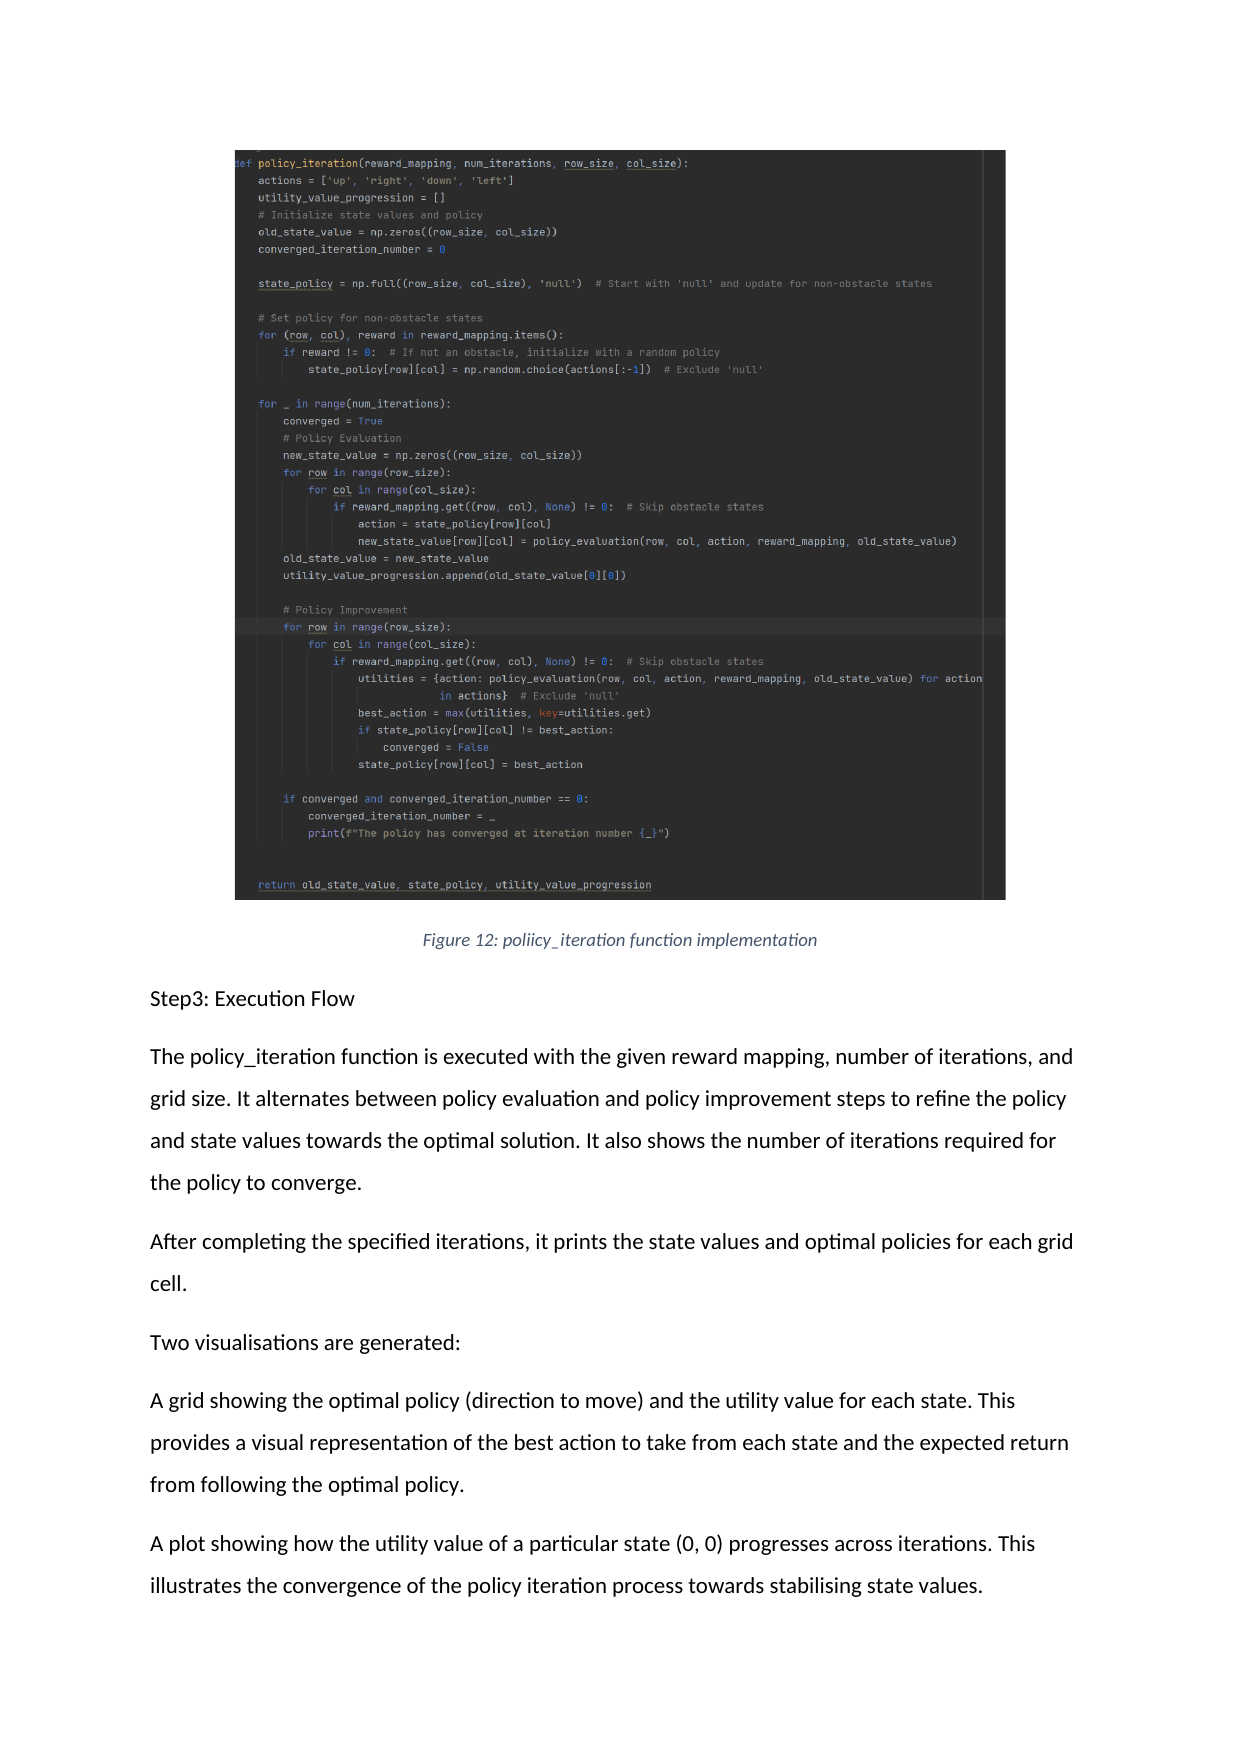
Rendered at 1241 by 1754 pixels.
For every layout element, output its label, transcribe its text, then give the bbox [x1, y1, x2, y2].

text Two visualisations are generated: [150, 1328, 1090, 1356]
text Step3: Execution Flow [150, 984, 1090, 1012]
text Figure 12: poliicy_iteration function implementation [150, 929, 1090, 952]
text After completing the specified iterations, it prints the state values and optimal policies for each grid cell. [150, 1227, 1090, 1297]
text A plot showing how the utility value of a particular state (0, 0) progresses across iterations. This illustrates the convergence of the policy iteration process towards stabilising state values. [150, 1529, 1090, 1599]
picture [234, 150, 1006, 900]
text The policy_iteration function is executed with the given reward mapping, number of iterations, and grid size. It alternates between policy evaluation and policy improvement steps to refine the policy and state values towards the optimal solution. It also shows the number of iterations required for the policy to converge. [150, 1042, 1090, 1196]
text A grid showing the optimal policy (direction to move) and the utility value for each state. This provides a visual representation of the best action to take from each state and the expected return from following the optimal policy. [150, 1386, 1090, 1498]
